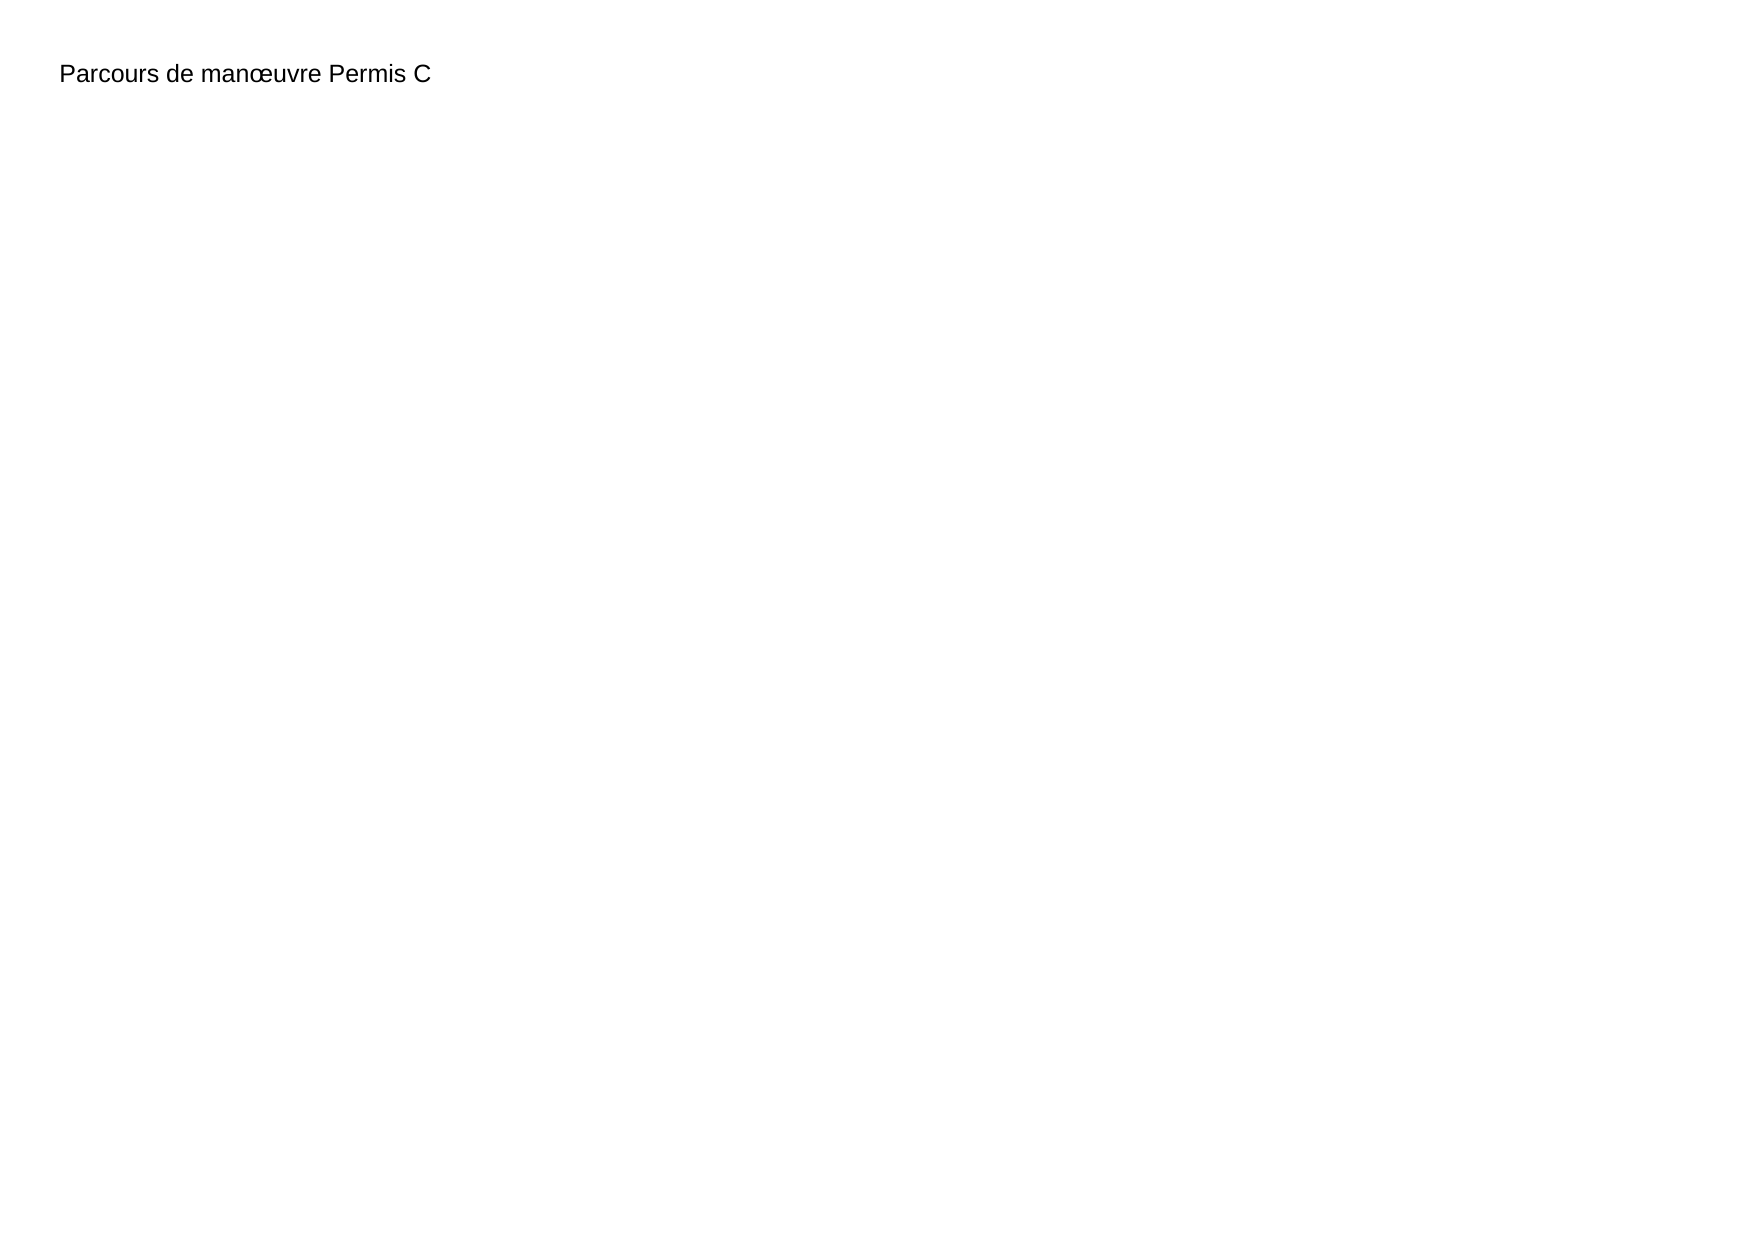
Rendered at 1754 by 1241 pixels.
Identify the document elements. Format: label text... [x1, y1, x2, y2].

text Parcours de manœuvre Permis C [59, 59, 1695, 88]
